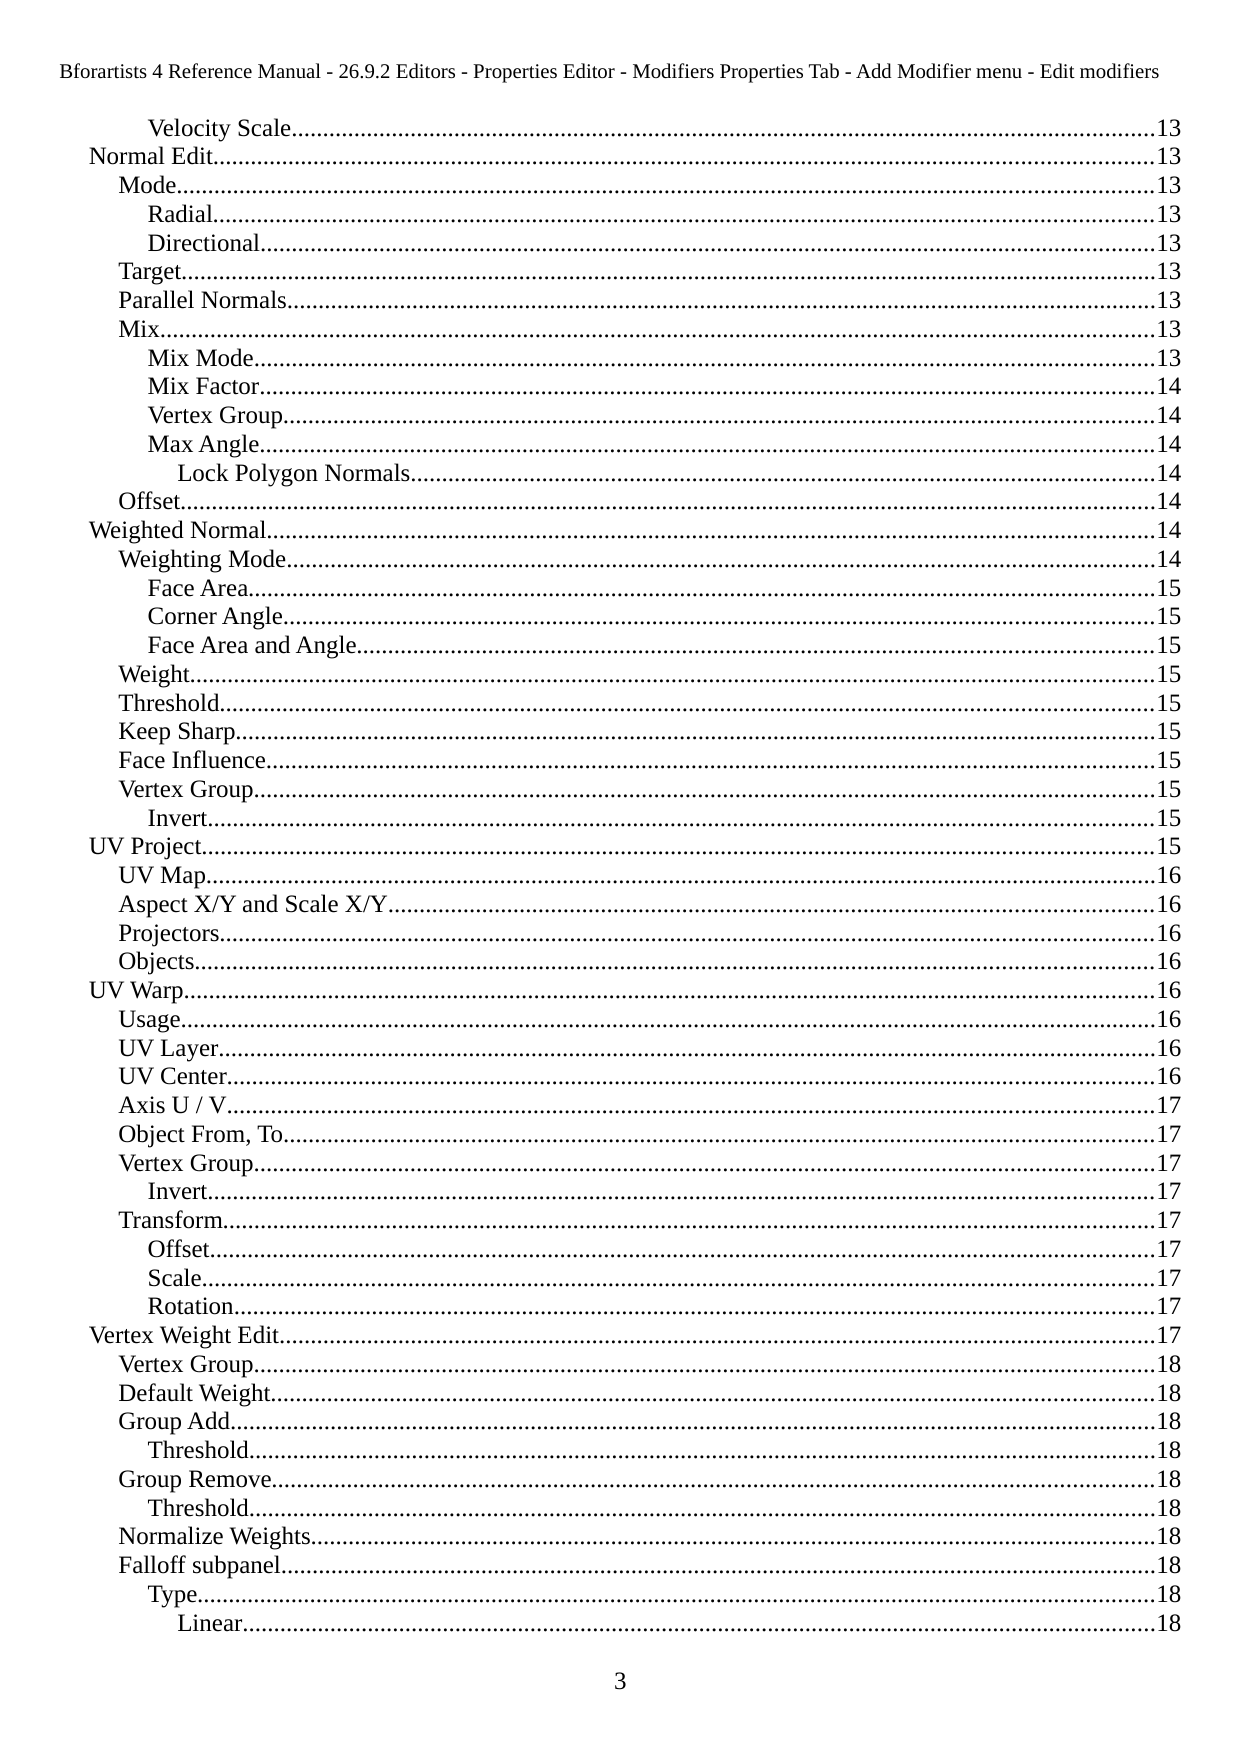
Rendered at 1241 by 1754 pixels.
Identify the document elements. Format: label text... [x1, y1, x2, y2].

text Invert 15 [147, 803, 1181, 831]
text Target 13 [118, 256, 1181, 285]
text Vertex Group 15 [118, 774, 1181, 803]
text Threshold 18 [147, 1435, 1181, 1464]
text Object From, To 17 [118, 1119, 1181, 1148]
text Parallel Normals 13 [118, 285, 1181, 314]
text Threshold 18 [147, 1493, 1181, 1521]
text Face Area and Angle 15 [147, 630, 1181, 659]
text UV Warp 16 [88, 975, 1181, 1004]
text Vertex Weight Edit 17 [88, 1320, 1181, 1349]
text Usage 16 [118, 1004, 1181, 1033]
text Mode 13 [118, 170, 1181, 199]
text Offset 17 [147, 1234, 1181, 1263]
text Max Angle 14 [147, 429, 1181, 458]
text UV Project 15 [88, 831, 1181, 860]
text Threshold 15 [118, 688, 1181, 716]
text Velocity Scale 13 [147, 113, 1181, 141]
text Vertex Group 17 [118, 1148, 1181, 1176]
text Mix 13 [118, 314, 1181, 343]
text Normalize Weights 18 [118, 1521, 1181, 1550]
text UV Layer 16 [118, 1033, 1181, 1061]
text Scale 17 [147, 1263, 1181, 1291]
text Mix Mode 13 [147, 343, 1181, 371]
text Normal Edit 13 [88, 141, 1181, 170]
text Linear 18 [177, 1608, 1181, 1636]
text Vertex Group 18 [118, 1349, 1181, 1378]
text UV Center 16 [118, 1061, 1181, 1090]
text Group Add 18 [118, 1406, 1181, 1435]
text Offset 14 [118, 486, 1181, 515]
text Type 18 [147, 1579, 1181, 1608]
text Aspect X/Y and Scale X/Y 16 [118, 889, 1181, 918]
text Rotation 17 [147, 1291, 1181, 1320]
text Default Weight 18 [118, 1378, 1181, 1406]
text Mix Factor 14 [147, 371, 1181, 400]
text Corner Angle 15 [147, 601, 1181, 630]
text Lock Polygon Normals 14 [177, 458, 1181, 486]
text Face Influence 15 [118, 745, 1181, 774]
text Weight 15 [118, 659, 1181, 688]
text Axis U / V 17 [118, 1090, 1181, 1119]
text Falloff subpanel 18 [118, 1550, 1181, 1579]
text Directional 13 [147, 228, 1181, 256]
text Projectors 16 [118, 918, 1181, 946]
text Weighted Normal 14 [88, 515, 1181, 544]
text UV Map 16 [118, 860, 1181, 889]
text Invert 17 [147, 1176, 1181, 1205]
text Transform 17 [118, 1205, 1181, 1234]
text Vertex Group 14 [147, 400, 1181, 429]
text Objects 16 [118, 946, 1181, 975]
text Weighting Mode 14 [118, 544, 1181, 573]
text Keep Sharp 15 [118, 716, 1181, 745]
text Group Remove 18 [118, 1464, 1181, 1493]
text Radial 13 [147, 199, 1181, 228]
text Face Area 15 [147, 573, 1181, 601]
